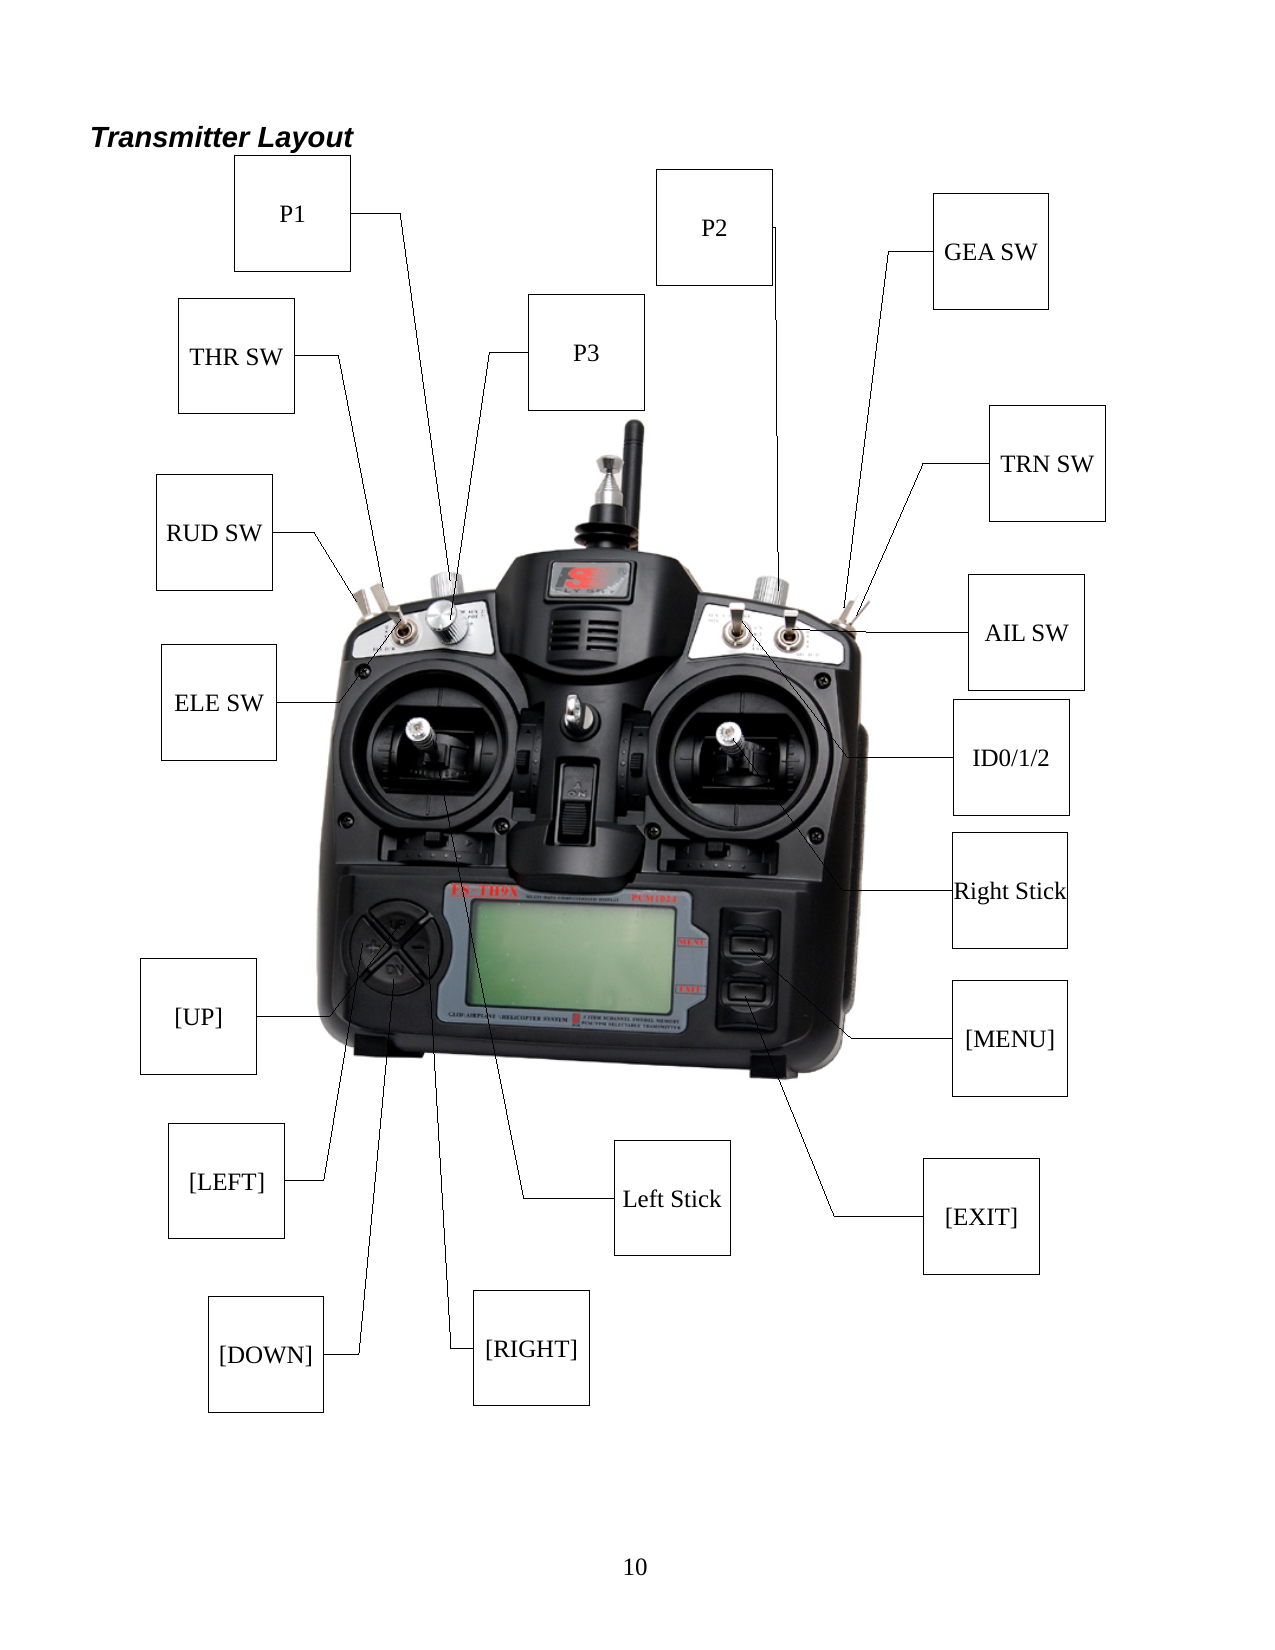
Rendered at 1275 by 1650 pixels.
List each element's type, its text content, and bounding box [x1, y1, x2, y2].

subtitle Transmitter Layout [89, 120, 1180, 153]
picture [243, 396, 953, 1105]
picture [529, 396, 644, 410]
picture [243, 475, 272, 590]
picture [243, 959, 256, 1074]
picture [243, 645, 276, 760]
picture [243, 396, 294, 413]
